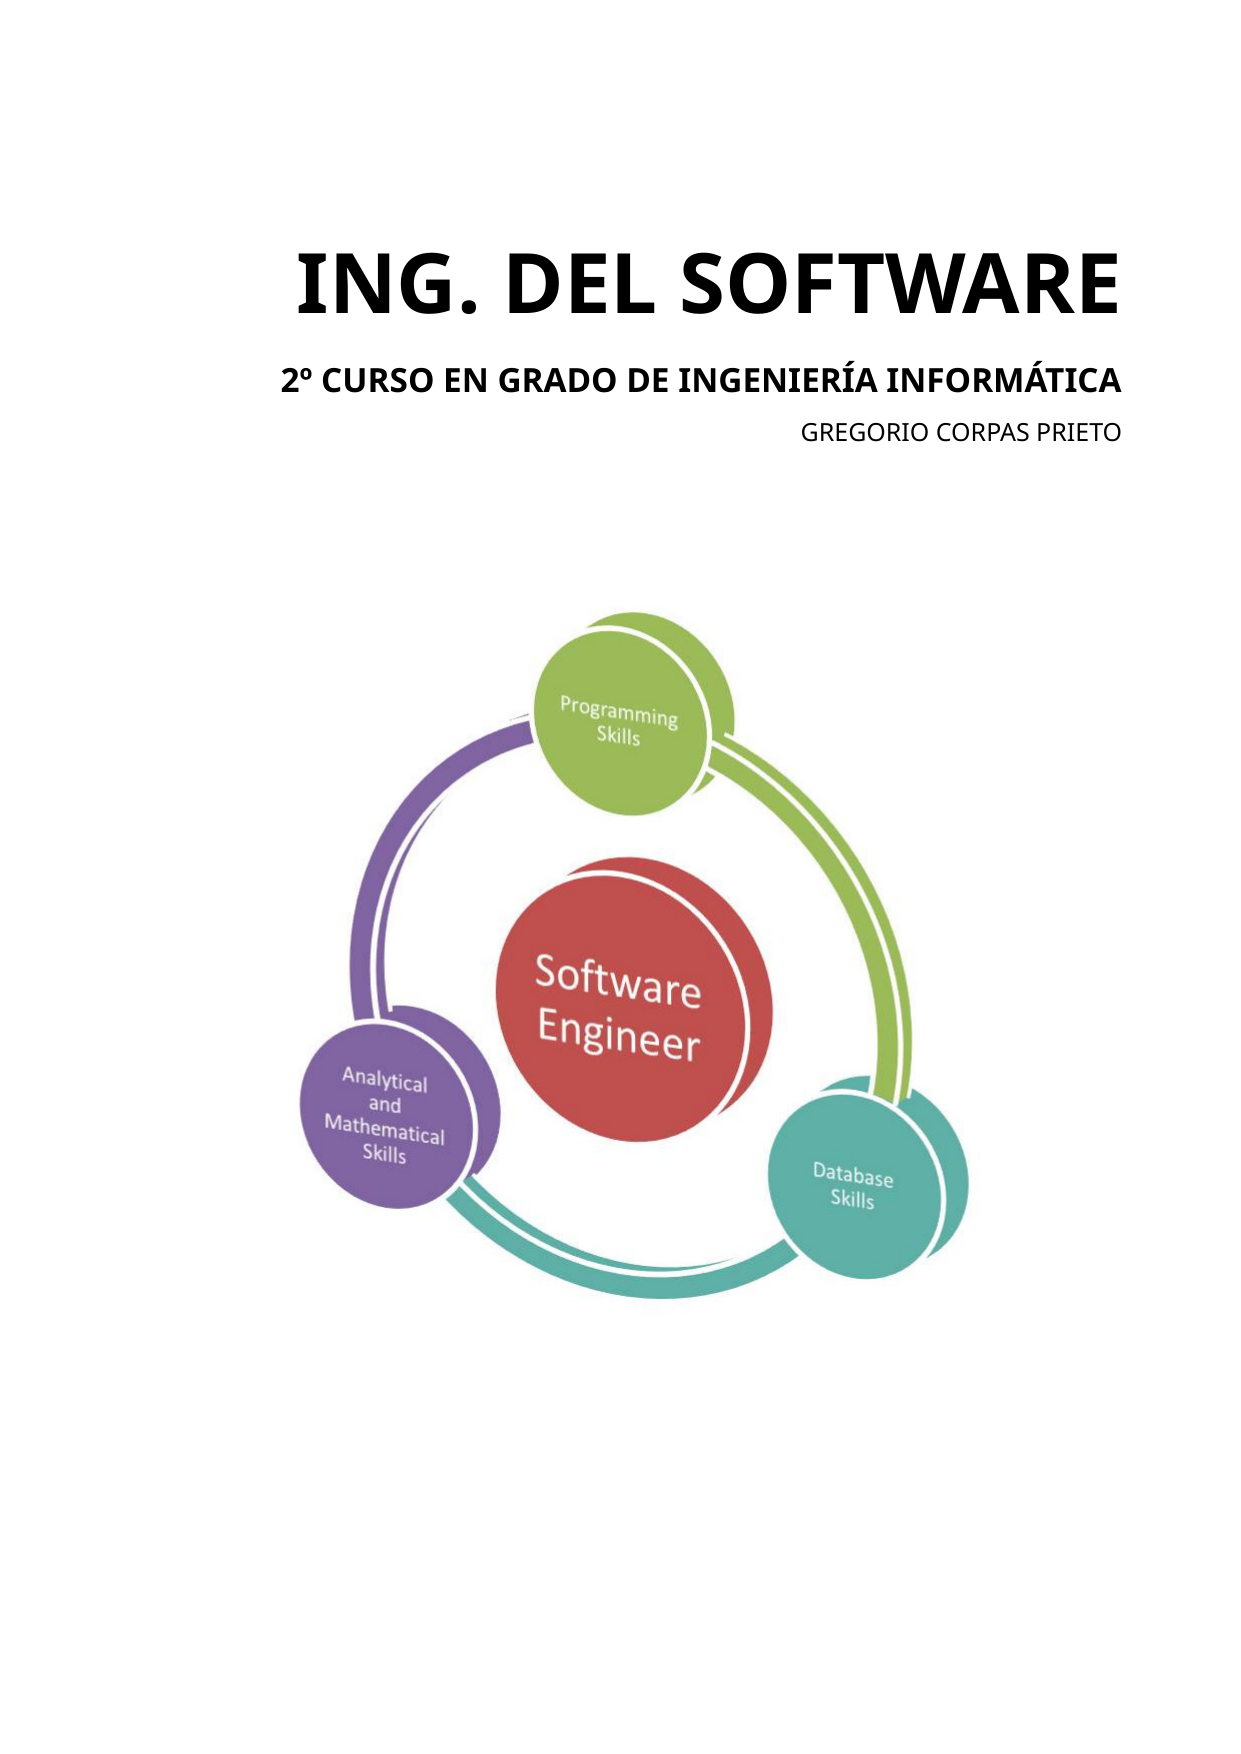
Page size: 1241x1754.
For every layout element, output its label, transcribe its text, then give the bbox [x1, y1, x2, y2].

title ING. DEL SOFTWARE [118, 224, 1122, 338]
text 2º CURSO EN GRADO DE INGENIERÍA INFORMÁTICA [118, 357, 1122, 402]
text GREGORIO CORPAS PRIETO [118, 414, 1122, 448]
picture [220, 476, 1021, 1277]
